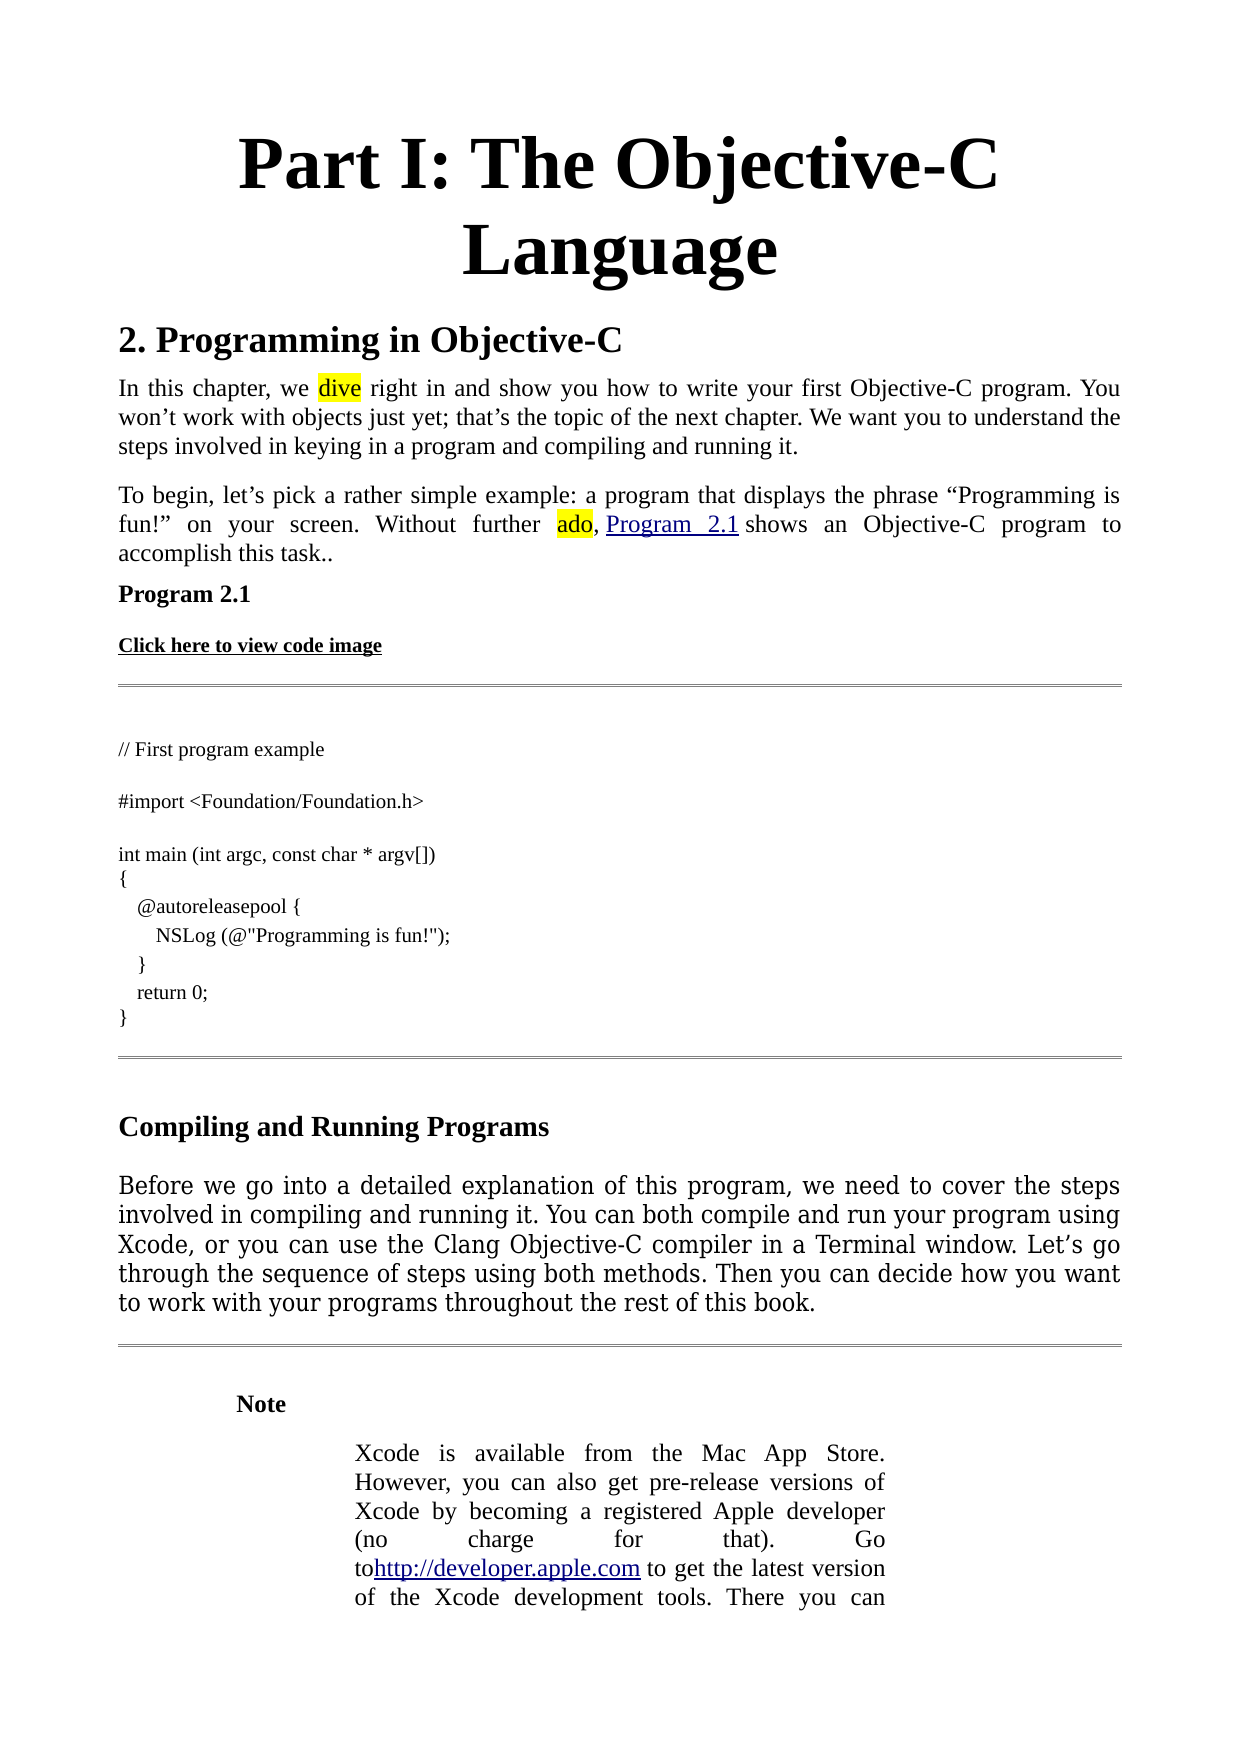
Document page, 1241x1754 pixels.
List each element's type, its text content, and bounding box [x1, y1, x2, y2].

text Xcode is available from the Mac App Store. However, you can also get pre-release versions of Xcode by becoming a registered Apple developer (no charge for that). Go tohttp://developer.apple.com to get the latest version of the Xcode development tools. There you can [354, 1438, 886, 1611]
text Compiling and Running Programs [118, 1109, 1122, 1142]
text Before we go into a detailed explanation of this program, we need to cover the steps involved in compiling and running it. You can both compile and run your program using Xcode, or you can use the Clang Objective-C compiler in a Terminal window. Let’s go through the sequence of steps using both methods. Then you can decide how you want to work with your programs throughout the rest of this book. [118, 1171, 1122, 1317]
text // First program example #import <Foundation/Foundation.h> int main (int argc, const char * argv[]) { @autoreleasepool { NSLog (@"Programming is fun!"); } return 0; } [118, 736, 1122, 1029]
text Program 2.1 [118, 579, 1122, 608]
text In this chapter, we dive right in and show you how to write your first Objective-C program. You won’t work with objects just yet; that’s the topic of the next chapter. We want you to understand the steps involved in keying in a program and compiling and running it. [118, 373, 1122, 459]
text Note [236, 1389, 1004, 1417]
text Part I: The Objective-C Language [118, 118, 1122, 291]
text To begin, let’s pick a rather simple example: a program that displays the phrase “Programming is fun!” on your screen. Without further ado, Program 2.1 shows an Objective-C program to accomplish this task.. [118, 480, 1122, 567]
text Click here to view code image [118, 633, 1122, 657]
text 2. Programming in Objective-C [118, 318, 1122, 361]
